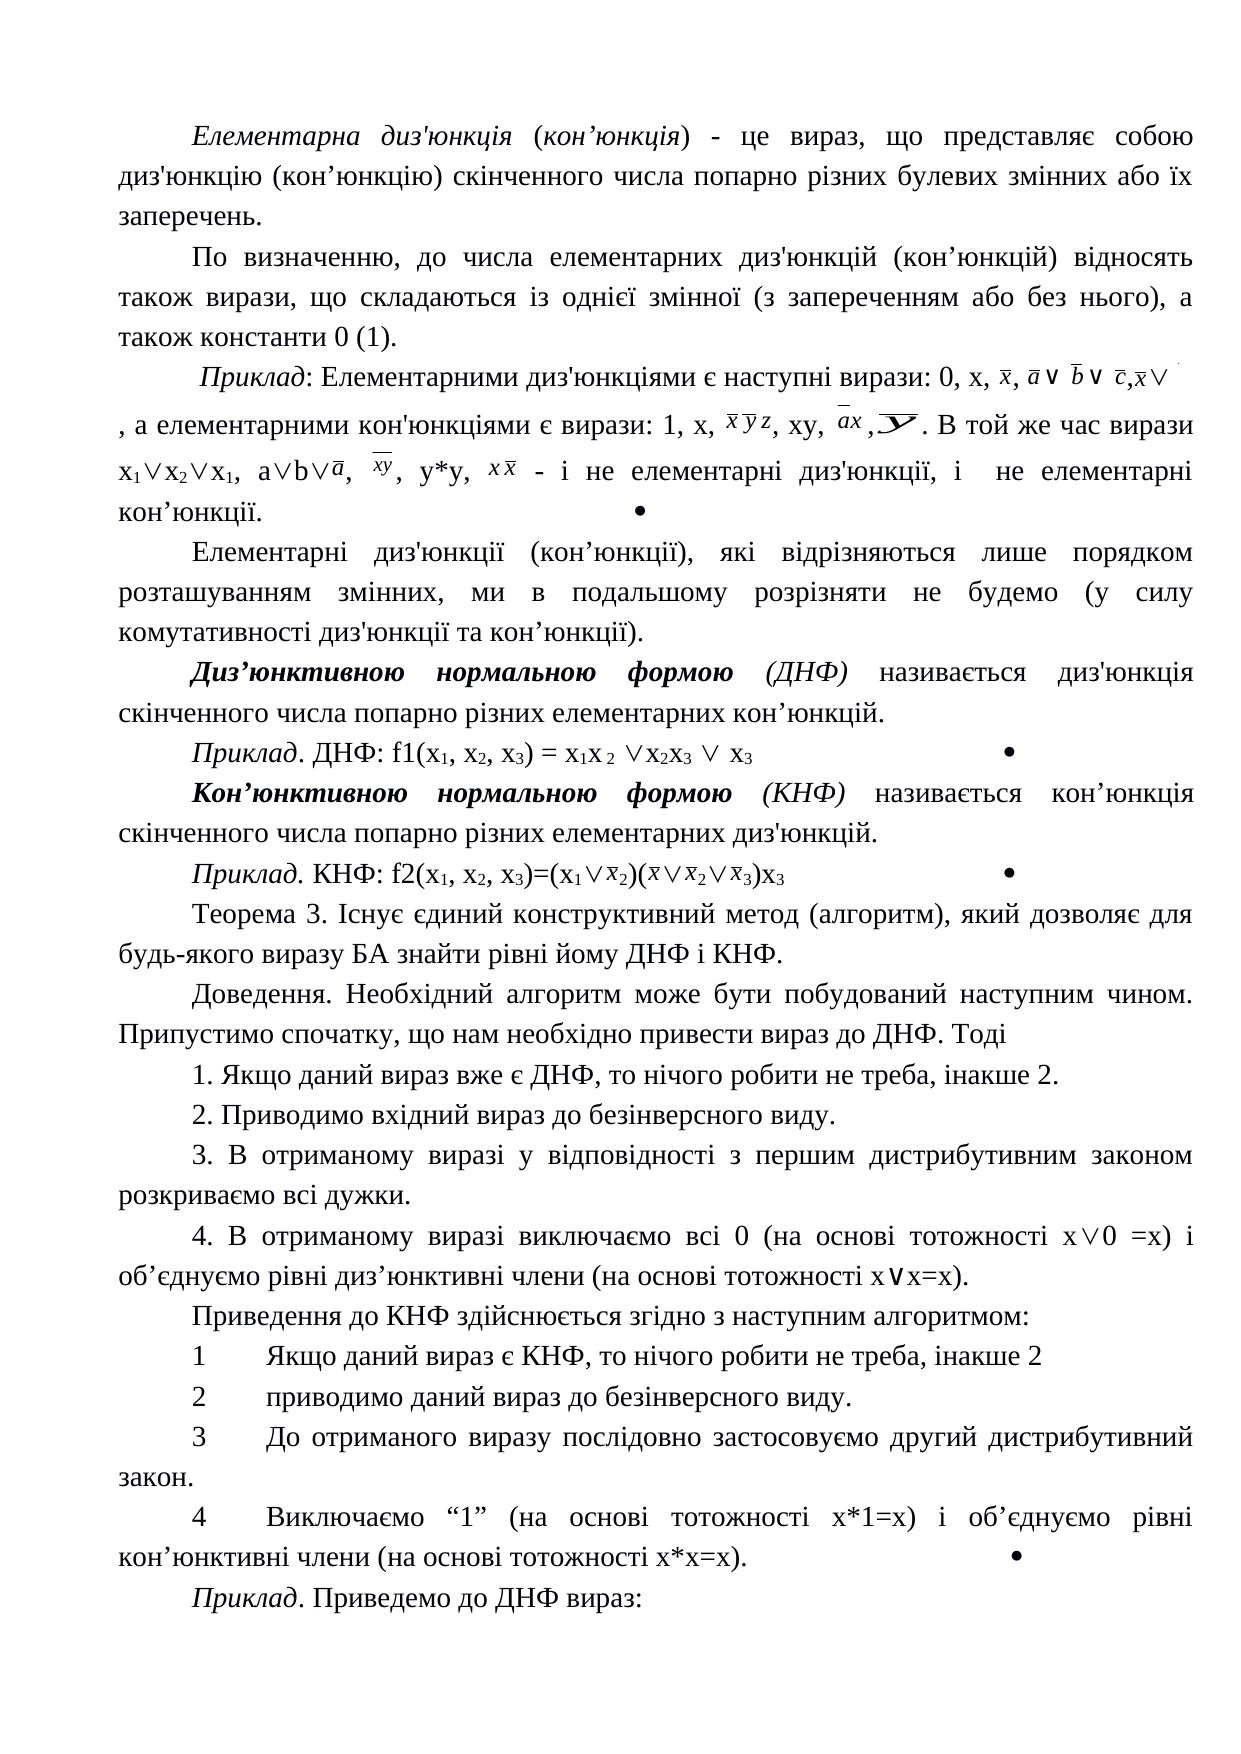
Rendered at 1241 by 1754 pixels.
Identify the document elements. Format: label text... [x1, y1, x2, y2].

text По визначенню, до числа елементарних диз'юнкцій (кон’юнкцій) відносять також вирази, що складаються із однієї змінної (з запереченням або без нього), а також константи 0 (1). [118, 239, 1194, 353]
text Приклад. КНФ: f2(x1, x2, x3)=(x1∨2)(∨2∨3)х3  [118, 856, 1194, 889]
text Кон’юнктивною нормальною формою (КНФ) називається кон’юнкція скінченного числа попарно різних елементарних диз'юнкцій. [118, 775, 1194, 849]
text 3. В отриманому виразі у відповідності з першим дистрибутивним законом розкриваємо всі дужки. [118, 1137, 1194, 1211]
text 1. Якщо даний вираз вже є ДНФ, то нічого робити не треба, інакше 2. [118, 1057, 1194, 1090]
list Якщо даний вираз є КНФ, то нічого робити не треба, інакше 2 [118, 1338, 1194, 1372]
text Елементарні диз'юнкції (кон’юнкції), які відрізняються лише порядком розташуванням змінних, ми в подальшому розрізняти не будемо (у силу комутативності диз'юнкції та кон’юнкції). [118, 534, 1194, 648]
list приводимо даний вираз до безінверсного виду. [118, 1379, 1194, 1412]
text Диз’юнктивною нормальною формою (ДНФ) називається диз'юнкція скінченного числа попарно різних елементарних кон’юнкцій. [118, 654, 1194, 728]
text Приведення до КНФ здійснюється згідно з наступним алгоритмом: [118, 1298, 1194, 1332]
list До отриманого виразу послідовно застосовуємо другий дистрибутивний закон. [118, 1419, 1194, 1493]
list Виключаємо “1” (на основі тотожності x*1=x) і об’єднуємо рівні кон’юнктивні члени (на основі тотожності x*x=x).  [118, 1499, 1194, 1573]
text Приклад. Приведемо до ДНФ вираз: [118, 1580, 1194, 1613]
text 2. Приводимо вхідний вираз до безінверсного виду. [118, 1097, 1194, 1131]
text Приклад. ДНФ: f1(x1, x2, x3) = x1x 2 ∨x2x3 ∨ x3  [118, 735, 1194, 769]
text Елементарна диз'юнкція (кон’юнкція) - це вираз, що представляє собою диз'юнкцію (кон’юнкцію) скінченного числа попарно різних булевих змінних або їх заперечень. [118, 118, 1194, 232]
text Теорема 3. Існує єдиний конструктивний метод (алгоритм), який дозволяє для будь-якого виразу БА знайти рівні йому ДНФ і КНФ. [118, 896, 1194, 970]
text Приклад: Елементарними диз'юнкціями є наступні вирази: 0, х, , ,∨ , а елементарними кон'юнкціями є вирази: 1, x, , xy, ,. В той же час вирази x1∨x2∨x1, a∨b∨, , y*y, - і не елементарні диз'юнкції, і не елементарні кон’юнкції.  [118, 359, 1194, 527]
text 4. В отриманому виразі виключаємо всі 0 (на основі тотожності x∨0 =x) і об’єднуємо рівні диз’юнктивні члени (на основі тотожності x∨x=x). [118, 1218, 1194, 1292]
text Доведення. Необхідний алгоритм може бути побудований наступним чином. Припустимо спочатку, що нам необхідно привести вираз до ДНФ. Тоді [118, 976, 1194, 1050]
